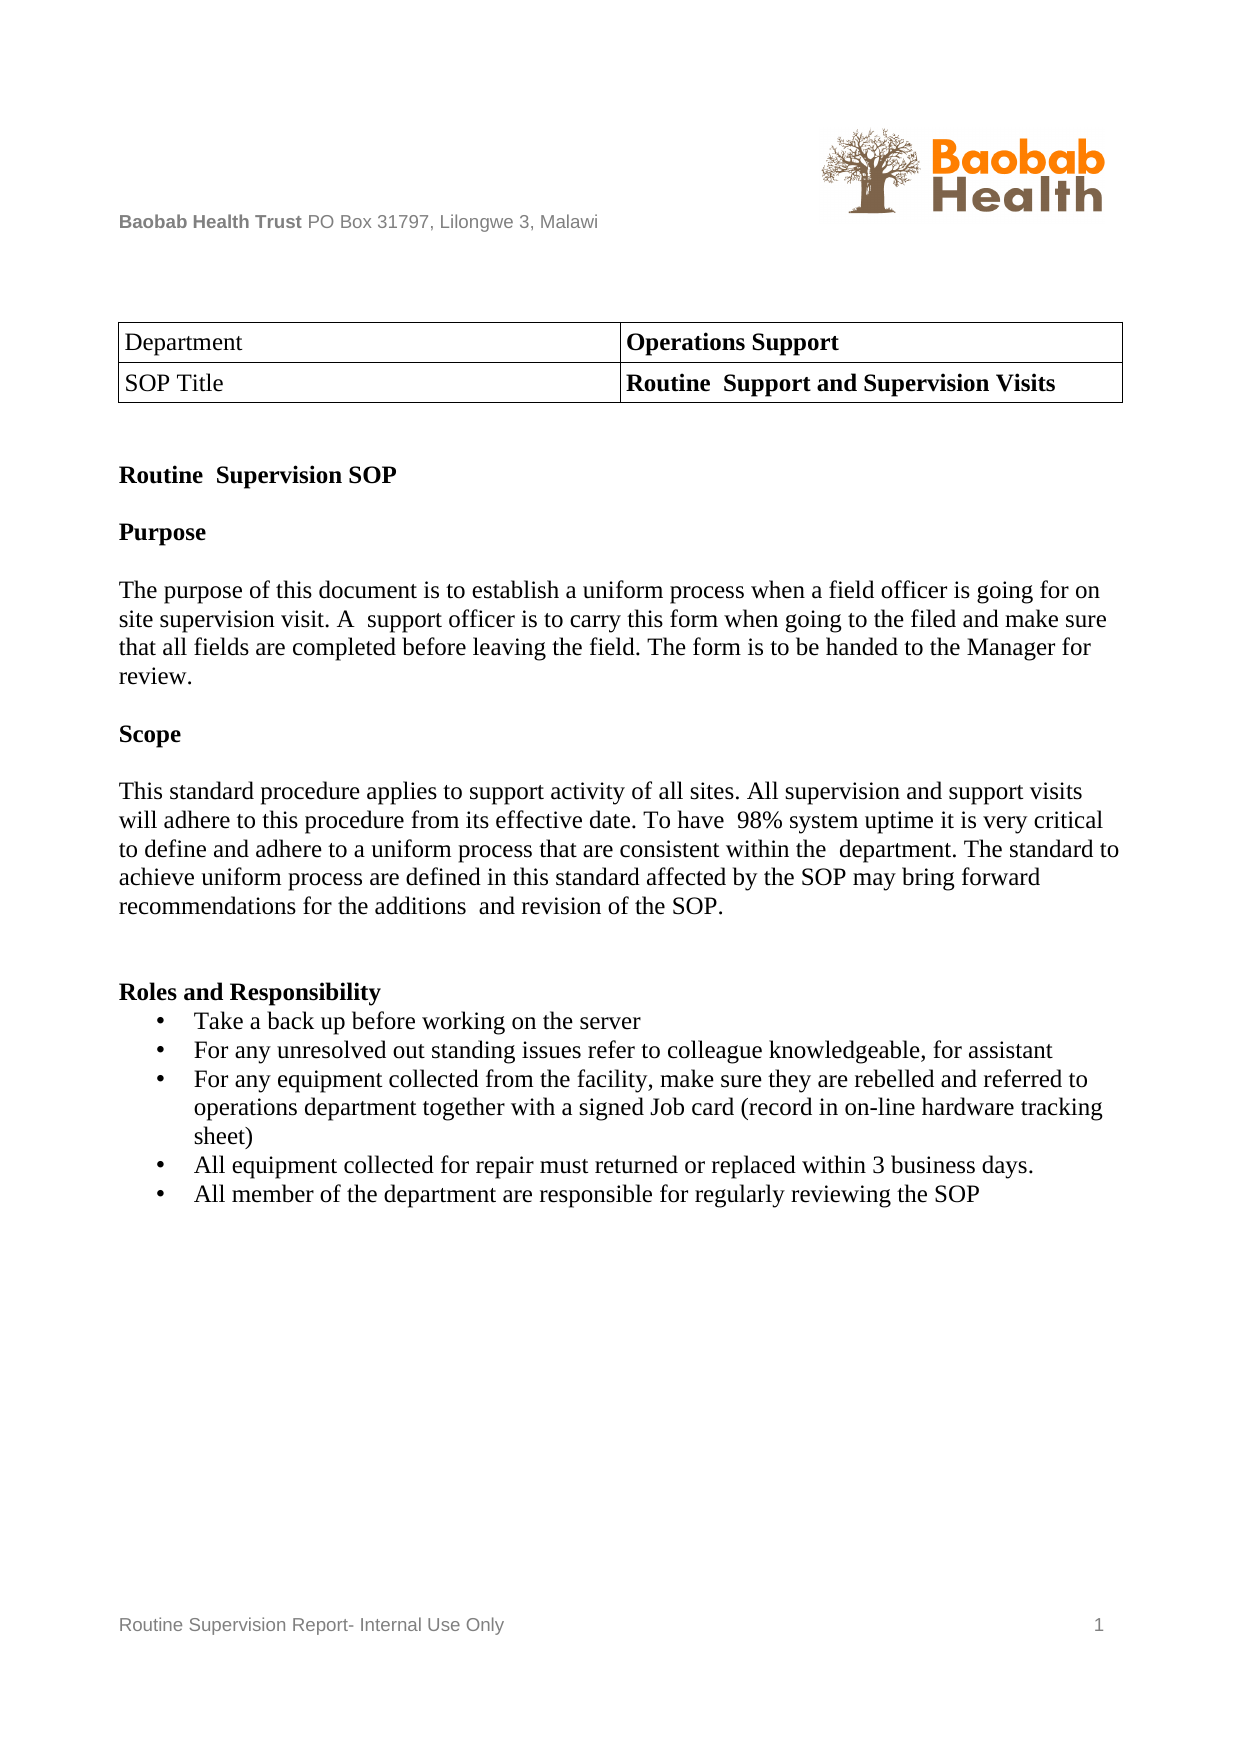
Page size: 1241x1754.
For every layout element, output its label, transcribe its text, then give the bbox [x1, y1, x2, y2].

list Take a back up before working on the server [156, 1006, 1122, 1035]
text Routine Supervision SOP [118, 460, 1122, 489]
table_cell Routine Support and Supervision Visits [621, 363, 1122, 402]
text This standard procedure applies to support activity of all sites. All supervision and support visits will adhere to this procedure from its effective date. To have 98% system uptime it is very critical to define and adhere to a uniform process that are consistent within the department. The standard to achieve uniform process are defined in this standard affected by the SOP may bring forward recommendations for the additions and revision of the SOP. [118, 776, 1122, 920]
table_cell SOP Title [119, 363, 620, 402]
picture [819, 127, 1105, 224]
list For any equipment collected from the facility, make sure they are rebelled and referred to operations department together with a signed Job card (record in on-line hardware tracking sheet) [156, 1064, 1122, 1150]
list For any unresolved out standing issues refer to colleague knowledgeable, for assistant [156, 1035, 1122, 1064]
text The purpose of this document is to establish a uniform process when a field officer is going for on site supervision visit. A support officer is to carry this form when going to the filed and make sure that all fields are completed before leaving the field. The form is to be handed to the Manager for review. [118, 575, 1122, 690]
table_header Operations Support [621, 323, 1122, 362]
list All equipment collected for repair must returned or replaced within 3 business days. [156, 1150, 1122, 1179]
table_header Department [119, 323, 620, 362]
text Scope [118, 719, 1122, 747]
text Purpose [118, 517, 1122, 546]
text Roles and Responsibility [118, 977, 1122, 1006]
list All member of the department are responsible for regularly reviewing the SOP [156, 1179, 1122, 1207]
